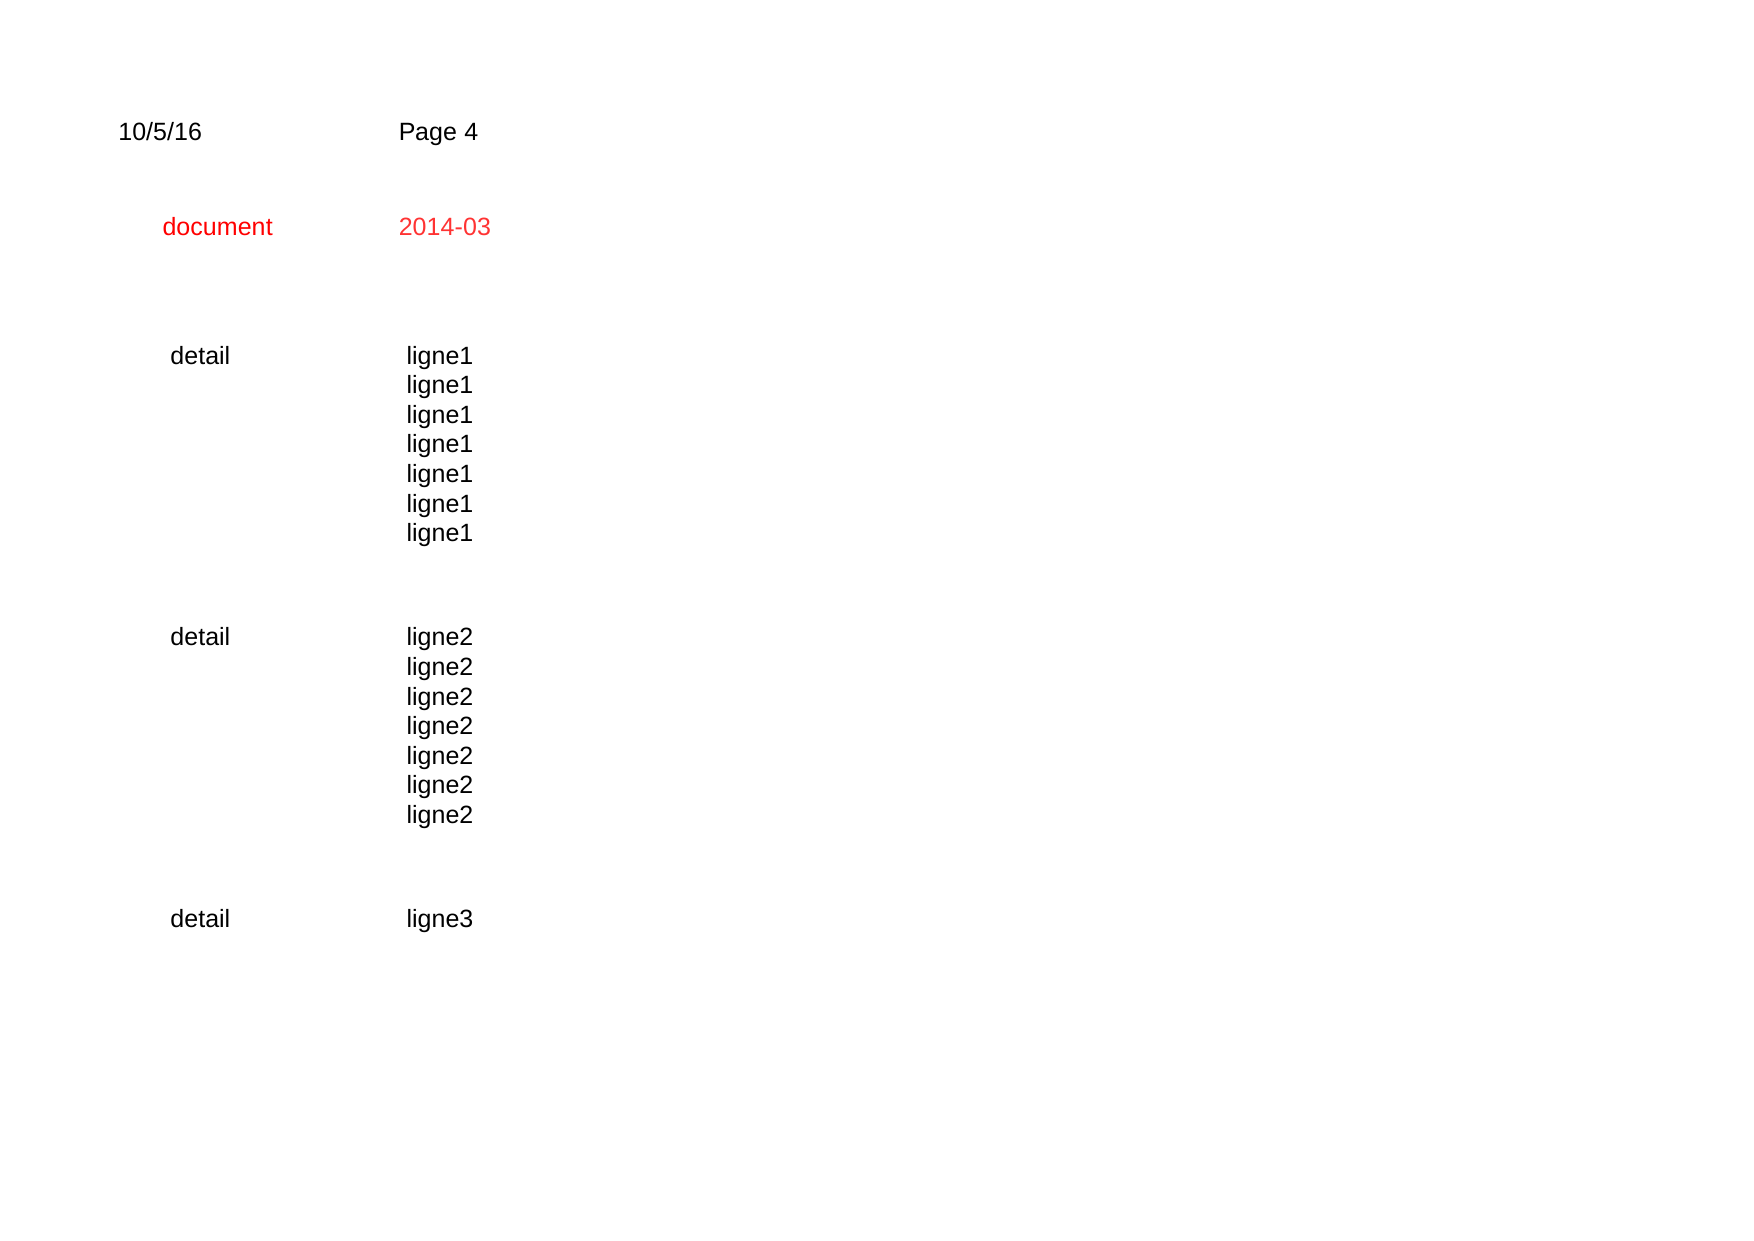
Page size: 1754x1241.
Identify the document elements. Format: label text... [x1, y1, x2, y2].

table_cell [118, 771, 170, 801]
table_cell [643, 905, 1636, 934]
table_cell [118, 490, 170, 519]
table_cell [170, 490, 406, 519]
table_cell ligne2 [406, 771, 642, 801]
table_cell ligne2 [406, 683, 642, 712]
table_cell [170, 742, 406, 771]
table_cell [643, 460, 1636, 489]
table_cell [643, 683, 1636, 712]
table_cell [643, 490, 1636, 519]
table_header [118, 299, 1636, 342]
table_cell detail [170, 905, 406, 934]
table_cell [170, 653, 406, 682]
table_cell [170, 683, 406, 712]
table_cell [118, 653, 170, 682]
table_cell [118, 549, 1636, 581]
table_cell [170, 371, 406, 401]
table_cell ligne1 [406, 460, 642, 489]
table_cell [118, 905, 170, 934]
table_header [118, 581, 1636, 623]
table_cell [118, 712, 170, 741]
table_cell ligne2 [406, 623, 642, 653]
table_cell [170, 460, 406, 489]
table_cell [643, 401, 1636, 430]
table_cell ligne1 [406, 490, 642, 519]
table_cell [118, 742, 170, 771]
table_cell [118, 401, 170, 430]
table_cell detail [170, 342, 406, 371]
table_cell [643, 712, 1636, 741]
table_cell [643, 342, 1636, 371]
table_header [118, 863, 1636, 905]
table_cell [118, 430, 170, 460]
table_cell [118, 623, 170, 653]
table_cell ligne2 [406, 742, 642, 771]
table_cell [118, 342, 170, 371]
table_cell [643, 771, 1636, 801]
table_cell ligne1 [406, 401, 642, 430]
table_cell ligne2 [406, 801, 642, 830]
table_cell [170, 430, 406, 460]
table_cell [118, 830, 1636, 863]
table_cell [170, 519, 406, 548]
table_cell ligne2 [406, 653, 642, 682]
table_cell [118, 371, 170, 401]
table_cell [170, 712, 406, 741]
table_cell [118, 519, 170, 548]
table_cell [643, 742, 1636, 771]
table_cell [170, 801, 406, 830]
table_cell [643, 430, 1636, 460]
table_cell [170, 401, 406, 430]
table_cell [643, 519, 1636, 548]
table_cell ligne1 [406, 371, 642, 401]
table_cell detail [170, 623, 406, 653]
table_cell ligne1 [406, 519, 642, 548]
table_cell [118, 683, 170, 712]
table_cell ligne2 [406, 712, 642, 741]
table_cell ligne3 [406, 905, 642, 934]
table_cell [118, 460, 170, 489]
table_cell [643, 623, 1636, 653]
table_cell [643, 653, 1636, 682]
table_cell [643, 371, 1636, 401]
table_cell ligne1 [406, 342, 642, 371]
table_cell [643, 801, 1636, 830]
table_cell ligne1 [406, 430, 642, 460]
table_cell [118, 801, 170, 830]
table_cell [170, 771, 406, 801]
